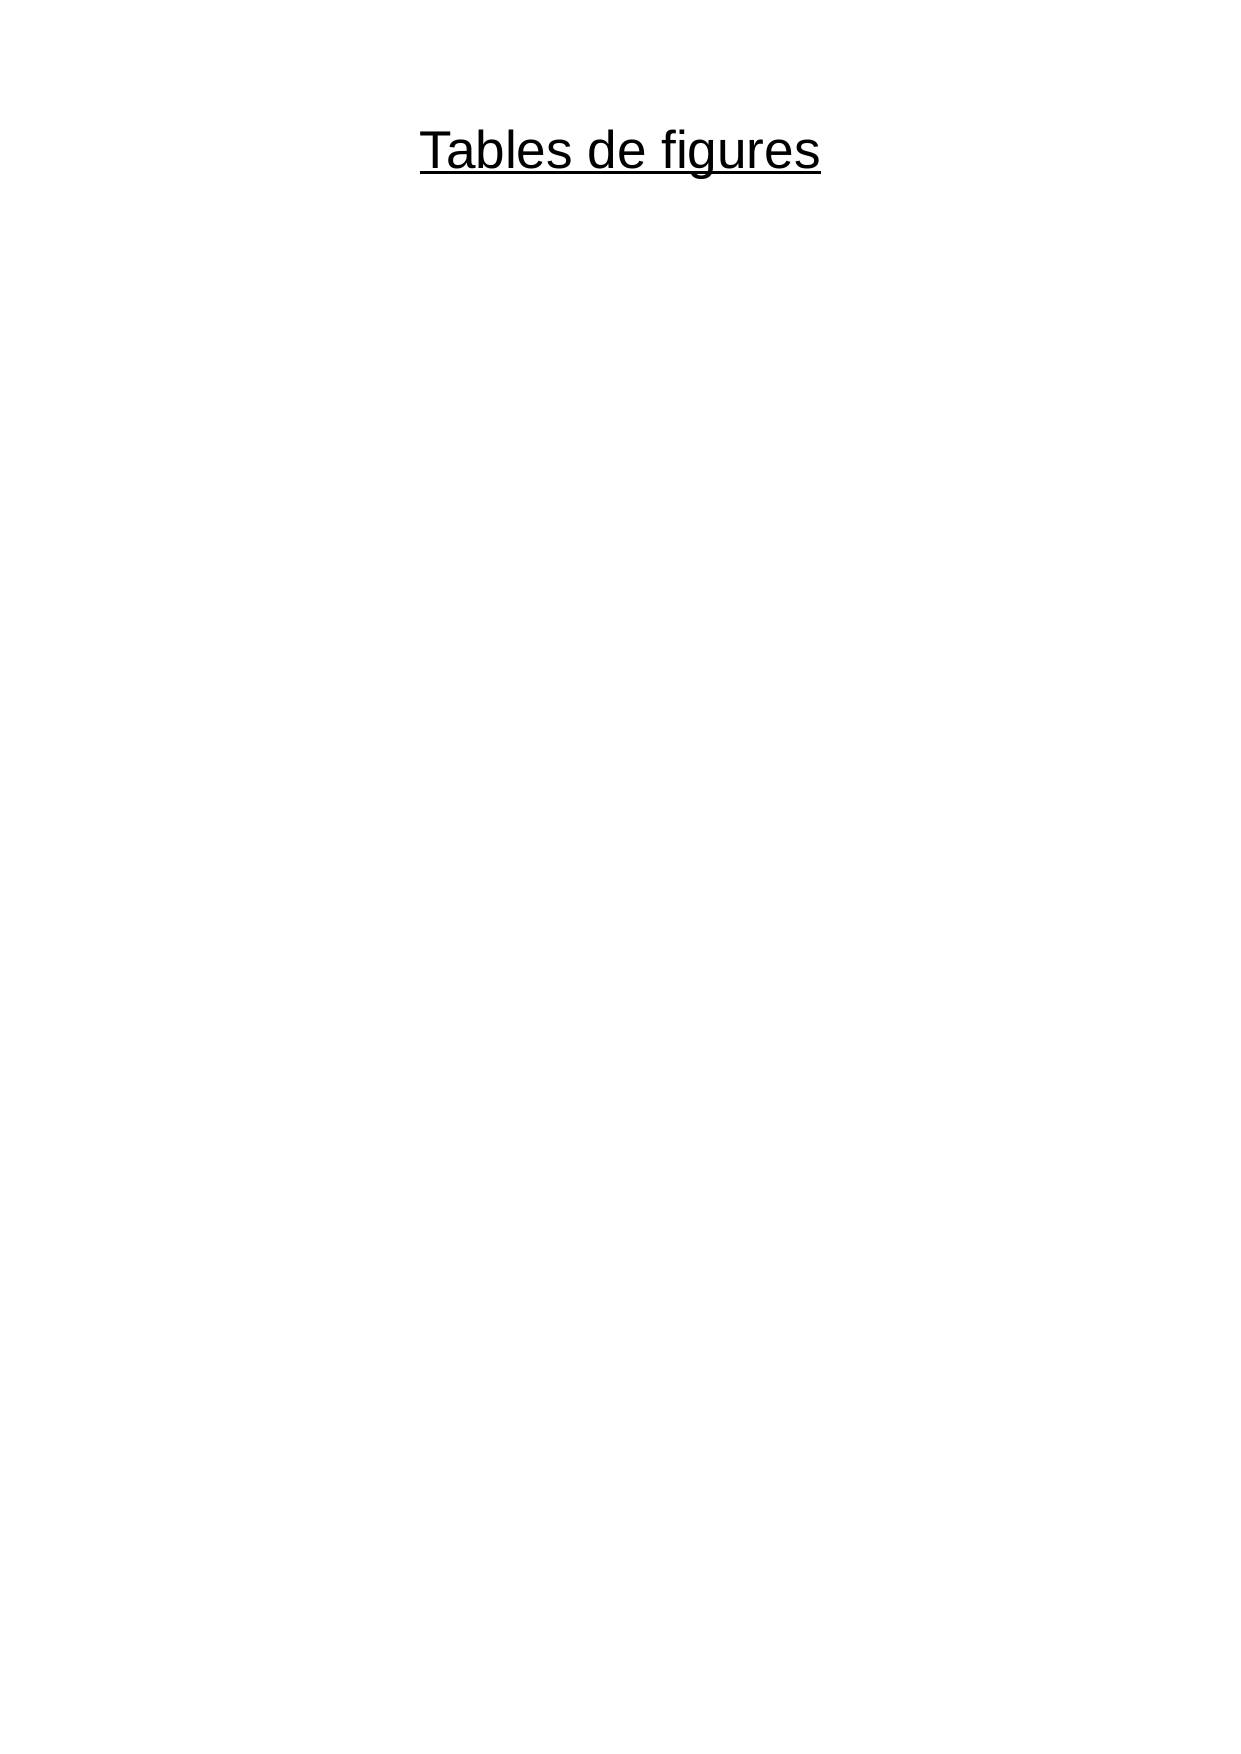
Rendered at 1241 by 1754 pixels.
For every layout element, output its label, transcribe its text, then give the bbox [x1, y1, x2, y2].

text Tables de figures [118, 118, 1122, 179]
